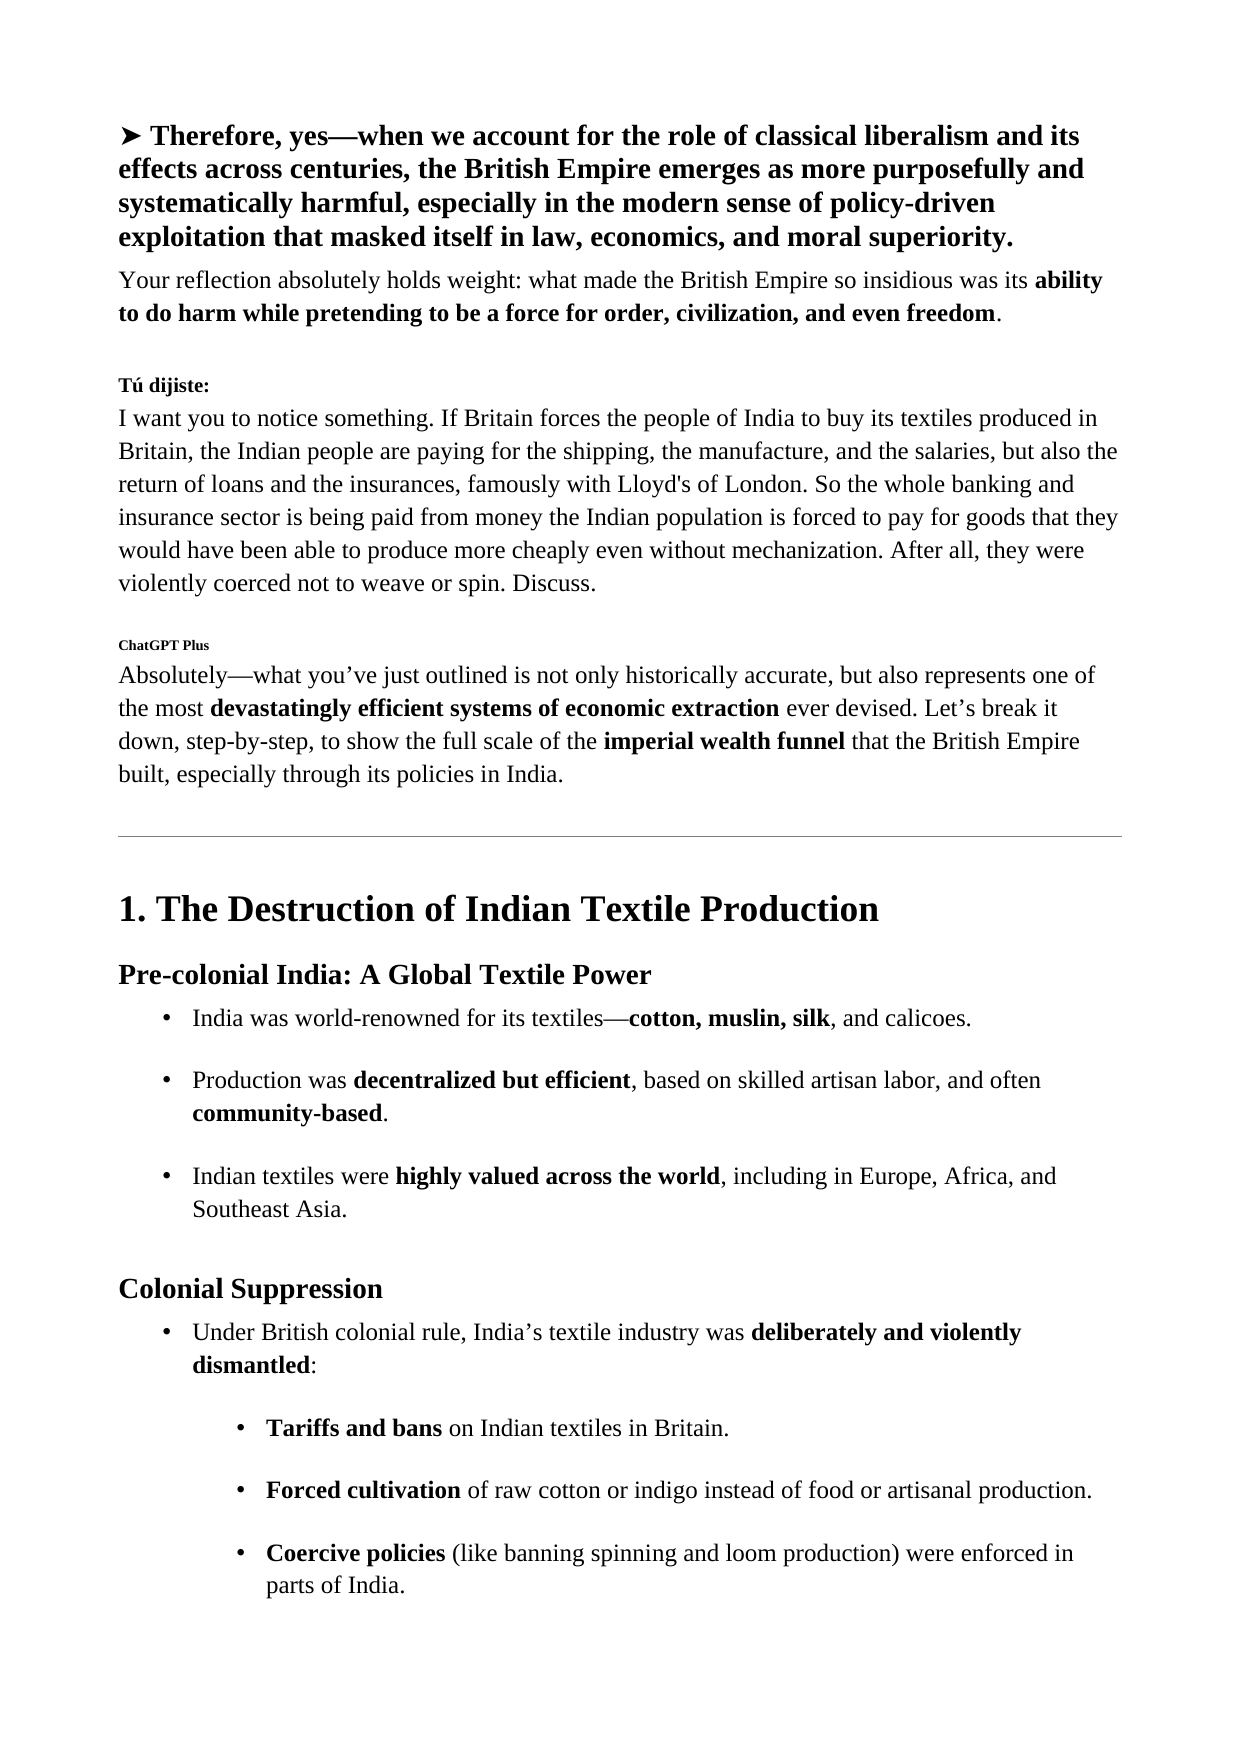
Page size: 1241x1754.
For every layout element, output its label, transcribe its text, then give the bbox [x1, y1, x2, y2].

list Tariffs and bans on Indian textiles in Britain. [236, 1413, 1122, 1441]
subtitle ➤ Therefore, yes—when we account for the role of classical liberalism and its effects across centuries, the British Empire emerges as more purposefully and systematically harmful, especially in the modern sense of policy-driven exploitation that masked itself in law, economics, and moral superiority. [118, 118, 1122, 252]
list India was world-renowned for its textiles—cotton, muslin, silk, and calicoes. [162, 1003, 1122, 1032]
subtitle Pre-colonial India: A Global Textile Power [118, 957, 1122, 990]
list Indian textiles were highly valued across the world, including in Europe, Africa, and Southeast Asia. [162, 1161, 1122, 1223]
list Forced cultivation of raw cotton or indigo instead of food or artisanal production. [236, 1475, 1122, 1504]
list Under British colonial rule, India’s textile industry was deliberately and violently dismantled: [162, 1317, 1122, 1379]
text Absolutely—what you’ve just outlined is not only historically accurate, but also represents one of the most devastatingly efficient systems of economic extraction ever devised. Let’s break it down, step-by-step, to show the full scale of the imperial wealth funnel that the British Empire built, especially through its policies in India. [118, 660, 1122, 788]
subtitle ChatGPT Plus [118, 637, 1122, 654]
text Your reflection absolutely holds weight: what made the British Empire so insidious was its ability to do harm while pretending to be a force for order, civilization, and even freedom. [118, 265, 1122, 327]
subtitle 1. The Destruction of Indian Textile Production [118, 887, 1122, 930]
list Coercive policies (like banning spinning and loom production) were enforced in parts of India. [236, 1538, 1122, 1599]
subtitle Tú dijiste: [118, 373, 1122, 397]
text I want you to notice something. If Britain forces the people of India to buy its textiles produced in Britain, the Indian people are paying for the shipping, the manufacture, and the salaries, but also the return of loans and the insurances, famously with Lloyd's of London. So the whole banking and insurance sector is being paid from money the Indian population is forced to pay for goods that they would have been able to produce more cheaply even without mechanization. After all, they were violently coerced not to weave or spin. Discuss. [118, 403, 1122, 597]
subtitle Colonial Suppression [118, 1271, 1122, 1304]
list Production was decentralized but efficient, based on skilled artisan labor, and often community-based. [162, 1065, 1122, 1127]
